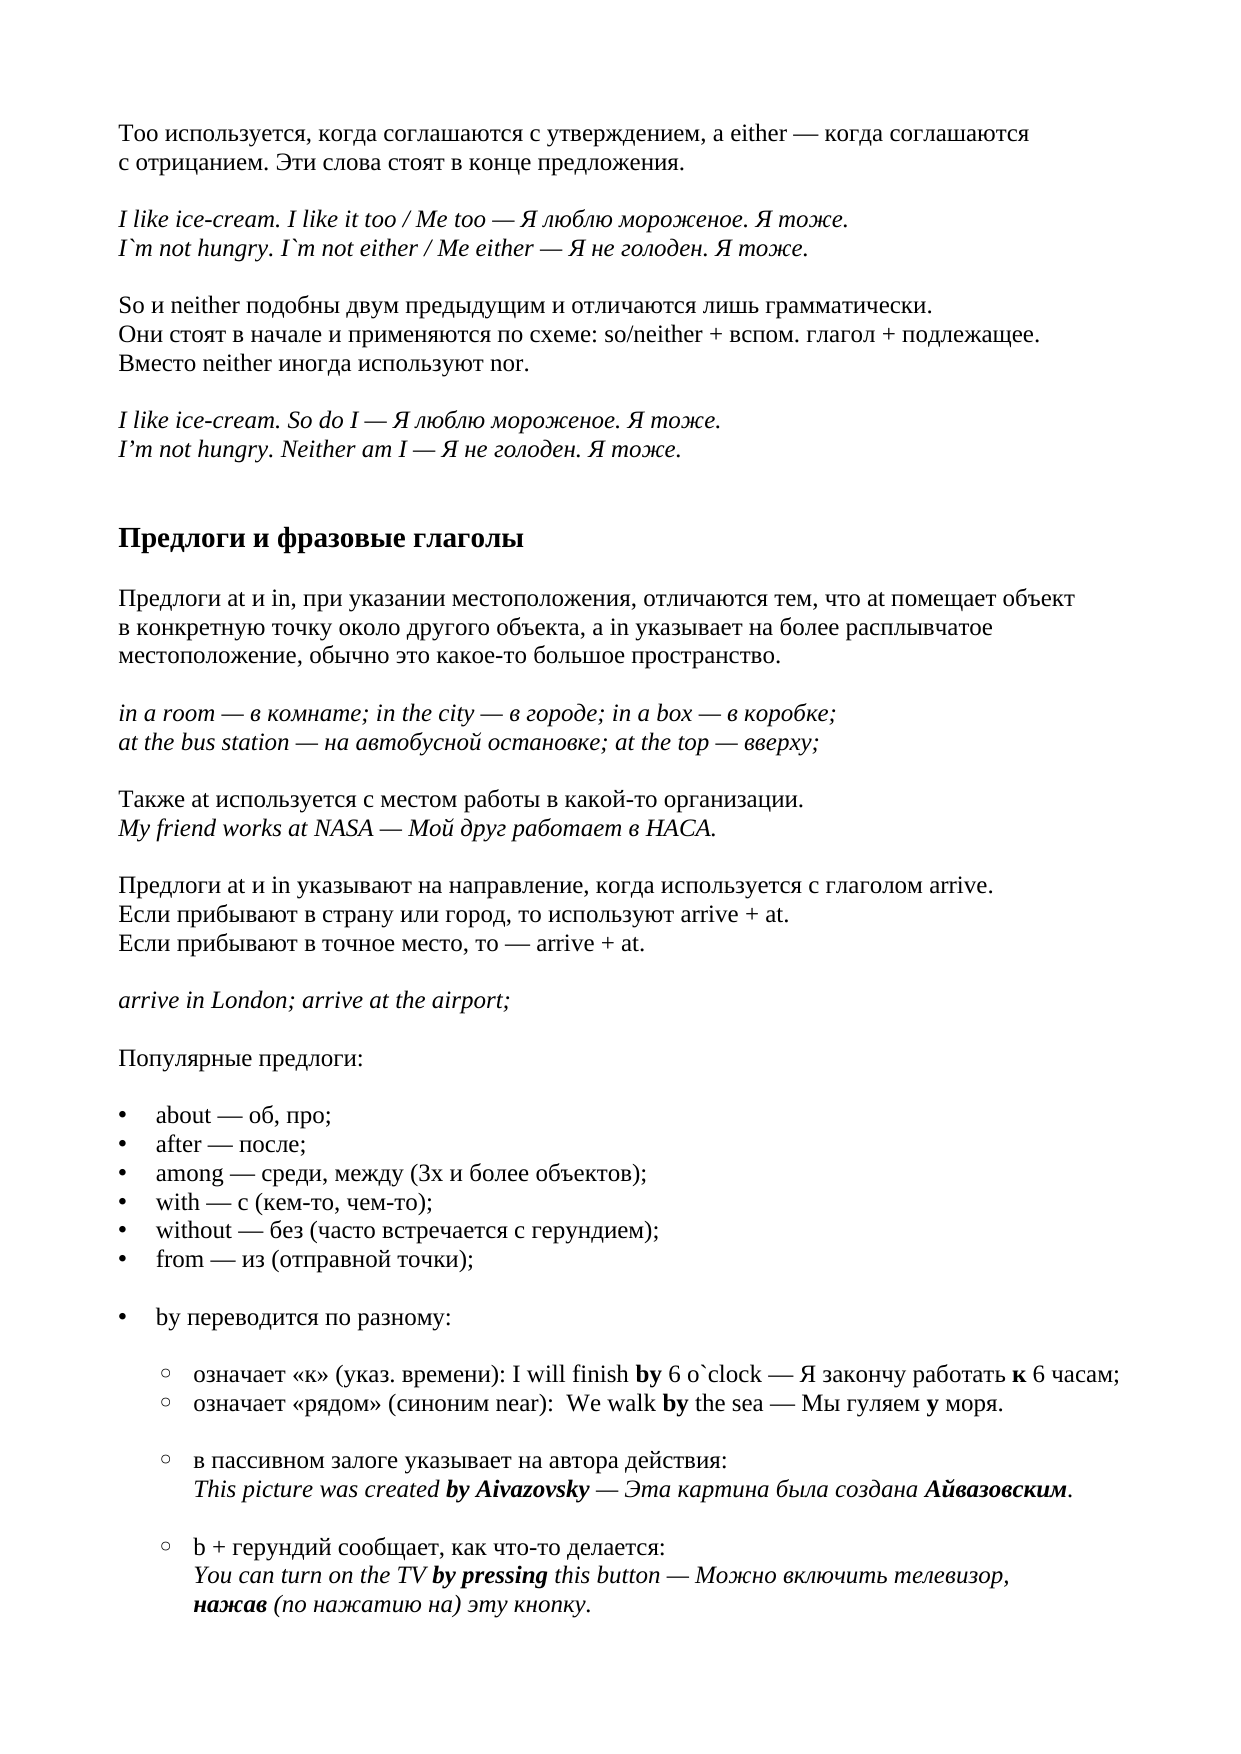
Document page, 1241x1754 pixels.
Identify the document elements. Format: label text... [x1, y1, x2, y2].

list You can turn on the TV by pressing this button — Можно включить телевизор, [156, 1560, 1122, 1589]
list from — из (отправной точки); [118, 1244, 1122, 1273]
list означает «рядом» (синоним near): We walk by the sea — Мы гуляем у моря. [156, 1388, 1122, 1417]
text Если прибывают в страну или город, то используют arrive + at. [118, 899, 1122, 928]
list with — с (кем-то, чем-то); [118, 1187, 1122, 1215]
text в конкретную точку около другого объекта, а in указывает на более расплывчатое местоположение, обычно это какое-то большое пространство. [118, 612, 1122, 669]
text Также at используется с местом работы в какой-то организации. [118, 784, 1122, 813]
text Если прибывают в точное место, то — arrive + at. [118, 928, 1122, 957]
text Too используется, когда соглашаются с утверждением, а either — когда соглашаются [118, 118, 1122, 147]
text I`m not hungry. I`m not either / Me either — Я не голоден. Я тоже. [118, 233, 1122, 262]
text I’m not hungry. Neither am I — Я не голоден. Я тоже. [118, 434, 1122, 463]
text I like ice-cream. I like it too / Me too — Я люблю мороженое. Я тоже. [118, 204, 1122, 233]
text Предлоги и фразовые глаголы [118, 521, 1122, 554]
list нажав (по нажатию на) эту кнопку. [156, 1589, 1122, 1618]
text arrive in London; arrive at the airport; [118, 985, 1122, 1014]
list в пассивном залоге указывает на автора действия: [156, 1445, 1122, 1474]
list This picture was created by Aivazovsky — Эта картина была создана Айвазовским. [156, 1474, 1122, 1503]
text с отрицанием. Эти слова стоят в конце предложения. [118, 147, 1122, 176]
list означает «к» (указ. времени): I will finish by 6 o`clock — Я закончу работать к 6 часам; [156, 1359, 1122, 1388]
list b + герундий сообщает, как что-то делается: [156, 1532, 1122, 1560]
list after — после; [118, 1129, 1122, 1158]
list by переводится по разному: [118, 1302, 1122, 1330]
text at the bus station — на автобусной остановке; at the top — вверху; [118, 727, 1122, 755]
text My friend works at NASA — Мой друг работает в НАСА. [118, 813, 1122, 842]
list among — среди, между (3х и более объектов); [118, 1158, 1122, 1187]
text Вместо neither иногда используют nor. [118, 348, 1122, 377]
text Они стоят в начале и применяются по схеме: so/neither + вспом. глагол + подлежащее. [118, 319, 1122, 348]
text Предлоги at и in, при указании местоположения, отличаются тем, что at помещает объект [118, 583, 1122, 612]
text Предлоги at и in указывают на направление, когда используется с глаголом arrive. [118, 870, 1122, 899]
list about — об, про; [118, 1100, 1122, 1129]
text I like ice-cream. So do I — Я люблю мороженое. Я тоже. [118, 406, 1122, 434]
text Популярные предлоги: [118, 1043, 1122, 1072]
text So и neither подобны двум предыдущим и отличаются лишь грамматически. [118, 291, 1122, 319]
list without — без (часто встречается с герундием); [118, 1215, 1122, 1244]
text in a room — в комнате; in the city — в городе; in a box — в коробке; [118, 698, 1122, 727]
